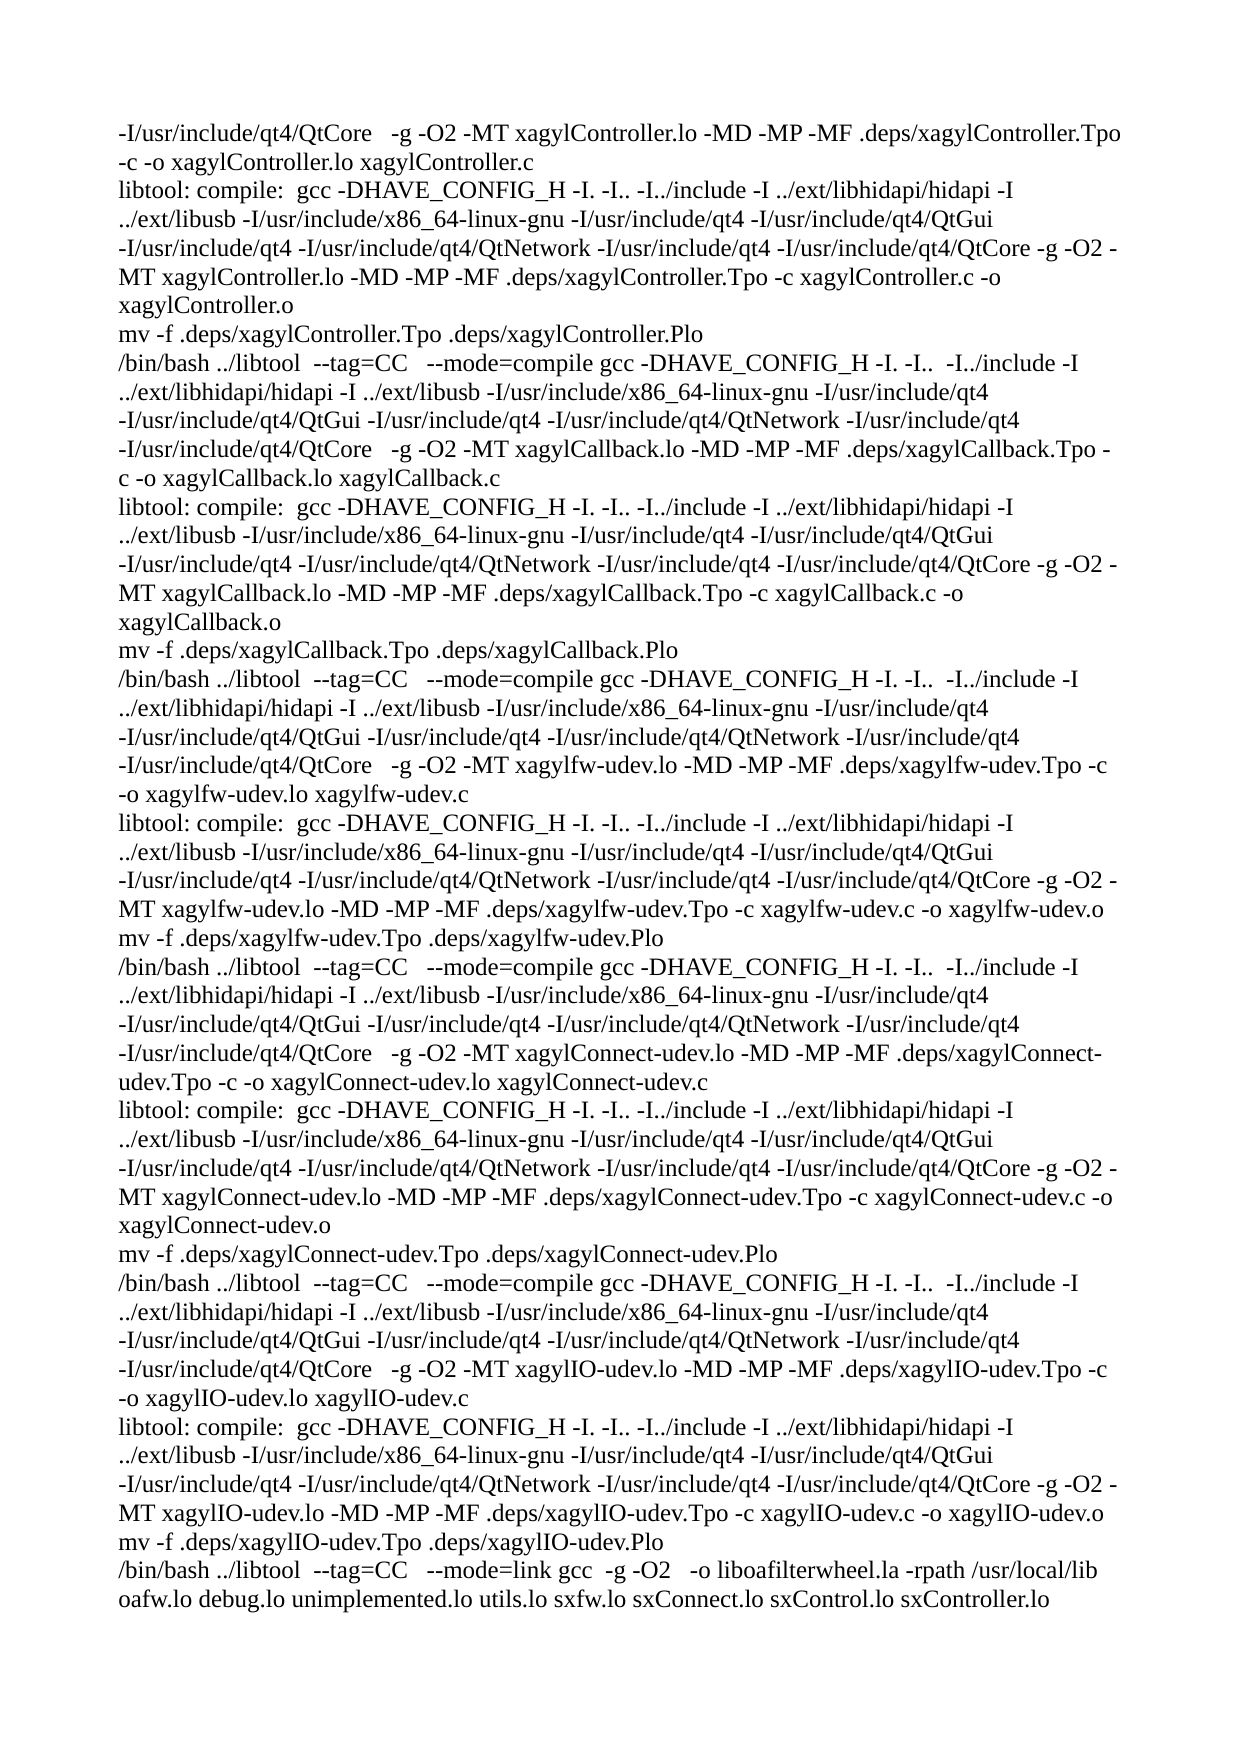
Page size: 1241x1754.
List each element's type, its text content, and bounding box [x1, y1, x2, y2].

text mv -f .deps/xagylController.Tpo .deps/xagylController.Plo [118, 319, 1122, 348]
text /bin/bash ../libtool --tag=CC --mode=compile gcc -DHAVE_CONFIG_H -I. -I.. -I../include -I ../ext/libhidapi/hidapi -I ../ext/libusb -I/usr/include/x86_64-linux-gnu -I/usr/include/qt4 -I/usr/include/qt4/QtGui -I/usr/include/qt4 -I/usr/include/qt4/QtNetwork -I/usr/include/qt4 -I/usr/include/qt4/QtCore -g -O2 -MT xagylConnect-udev.lo -MD -MP -MF .deps/xagylConnect-udev.Tpo -c -o xagylConnect-udev.lo xagylConnect-udev.c [118, 952, 1122, 1096]
text libtool: compile: gcc -DHAVE_CONFIG_H -I. -I.. -I../include -I ../ext/libhidapi/hidapi -I ../ext/libusb -I/usr/include/x86_64-linux-gnu -I/usr/include/qt4 -I/usr/include/qt4/QtGui -I/usr/include/qt4 -I/usr/include/qt4/QtNetwork -I/usr/include/qt4 -I/usr/include/qt4/QtCore -g -O2 -MT xagylConnect-udev.lo -MD -MP -MF .deps/xagylConnect-udev.Tpo -c xagylConnect-udev.c -o xagylConnect-udev.o [118, 1096, 1122, 1239]
text -I/usr/include/qt4/QtCore -g -O2 -MT xagylController.lo -MD -MP -MF .deps/xagylController.Tpo -c -o xagylController.lo xagylController.c [118, 118, 1122, 176]
text mv -f .deps/xagylConnect-udev.Tpo .deps/xagylConnect-udev.Plo [118, 1239, 1122, 1268]
text libtool: compile: gcc -DHAVE_CONFIG_H -I. -I.. -I../include -I ../ext/libhidapi/hidapi -I ../ext/libusb -I/usr/include/x86_64-linux-gnu -I/usr/include/qt4 -I/usr/include/qt4/QtGui -I/usr/include/qt4 -I/usr/include/qt4/QtNetwork -I/usr/include/qt4 -I/usr/include/qt4/QtCore -g -O2 -MT xagylfw-udev.lo -MD -MP -MF .deps/xagylfw-udev.Tpo -c xagylfw-udev.c -o xagylfw-udev.o [118, 808, 1122, 923]
text libtool: compile: gcc -DHAVE_CONFIG_H -I. -I.. -I../include -I ../ext/libhidapi/hidapi -I ../ext/libusb -I/usr/include/x86_64-linux-gnu -I/usr/include/qt4 -I/usr/include/qt4/QtGui -I/usr/include/qt4 -I/usr/include/qt4/QtNetwork -I/usr/include/qt4 -I/usr/include/qt4/QtCore -g -O2 -MT xagylCallback.lo -MD -MP -MF .deps/xagylCallback.Tpo -c xagylCallback.c -o xagylCallback.o [118, 492, 1122, 636]
text libtool: compile: gcc -DHAVE_CONFIG_H -I. -I.. -I../include -I ../ext/libhidapi/hidapi -I ../ext/libusb -I/usr/include/x86_64-linux-gnu -I/usr/include/qt4 -I/usr/include/qt4/QtGui -I/usr/include/qt4 -I/usr/include/qt4/QtNetwork -I/usr/include/qt4 -I/usr/include/qt4/QtCore -g -O2 -MT xagylController.lo -MD -MP -MF .deps/xagylController.Tpo -c xagylController.c -o xagylController.o [118, 176, 1122, 319]
text mv -f .deps/xagylfw-udev.Tpo .deps/xagylfw-udev.Plo [118, 923, 1122, 952]
text /bin/bash ../libtool --tag=CC --mode=compile gcc -DHAVE_CONFIG_H -I. -I.. -I../include -I ../ext/libhidapi/hidapi -I ../ext/libusb -I/usr/include/x86_64-linux-gnu -I/usr/include/qt4 -I/usr/include/qt4/QtGui -I/usr/include/qt4 -I/usr/include/qt4/QtNetwork -I/usr/include/qt4 -I/usr/include/qt4/QtCore -g -O2 -MT xagylfw-udev.lo -MD -MP -MF .deps/xagylfw-udev.Tpo -c -o xagylfw-udev.lo xagylfw-udev.c [118, 664, 1122, 808]
text mv -f .deps/xagylIO-udev.Tpo .deps/xagylIO-udev.Plo [118, 1527, 1122, 1556]
text libtool: compile: gcc -DHAVE_CONFIG_H -I. -I.. -I../include -I ../ext/libhidapi/hidapi -I ../ext/libusb -I/usr/include/x86_64-linux-gnu -I/usr/include/qt4 -I/usr/include/qt4/QtGui -I/usr/include/qt4 -I/usr/include/qt4/QtNetwork -I/usr/include/qt4 -I/usr/include/qt4/QtCore -g -O2 -MT xagylIO-udev.lo -MD -MP -MF .deps/xagylIO-udev.Tpo -c xagylIO-udev.c -o xagylIO-udev.o [118, 1412, 1122, 1527]
text /bin/bash ../libtool --tag=CC --mode=link gcc -g -O2 -o liboafilterwheel.la -rpath /usr/local/lib oafw.lo debug.lo unimplemented.lo utils.lo sxfw.lo sxConnect.lo sxControl.lo sxController.lo [118, 1556, 1122, 1613]
text /bin/bash ../libtool --tag=CC --mode=compile gcc -DHAVE_CONFIG_H -I. -I.. -I../include -I ../ext/libhidapi/hidapi -I ../ext/libusb -I/usr/include/x86_64-linux-gnu -I/usr/include/qt4 -I/usr/include/qt4/QtGui -I/usr/include/qt4 -I/usr/include/qt4/QtNetwork -I/usr/include/qt4 -I/usr/include/qt4/QtCore -g -O2 -MT xagylIO-udev.lo -MD -MP -MF .deps/xagylIO-udev.Tpo -c -o xagylIO-udev.lo xagylIO-udev.c [118, 1268, 1122, 1412]
text mv -f .deps/xagylCallback.Tpo .deps/xagylCallback.Plo [118, 636, 1122, 664]
text /bin/bash ../libtool --tag=CC --mode=compile gcc -DHAVE_CONFIG_H -I. -I.. -I../include -I ../ext/libhidapi/hidapi -I ../ext/libusb -I/usr/include/x86_64-linux-gnu -I/usr/include/qt4 -I/usr/include/qt4/QtGui -I/usr/include/qt4 -I/usr/include/qt4/QtNetwork -I/usr/include/qt4 -I/usr/include/qt4/QtCore -g -O2 -MT xagylCallback.lo -MD -MP -MF .deps/xagylCallback.Tpo -c -o xagylCallback.lo xagylCallback.c [118, 348, 1122, 492]
